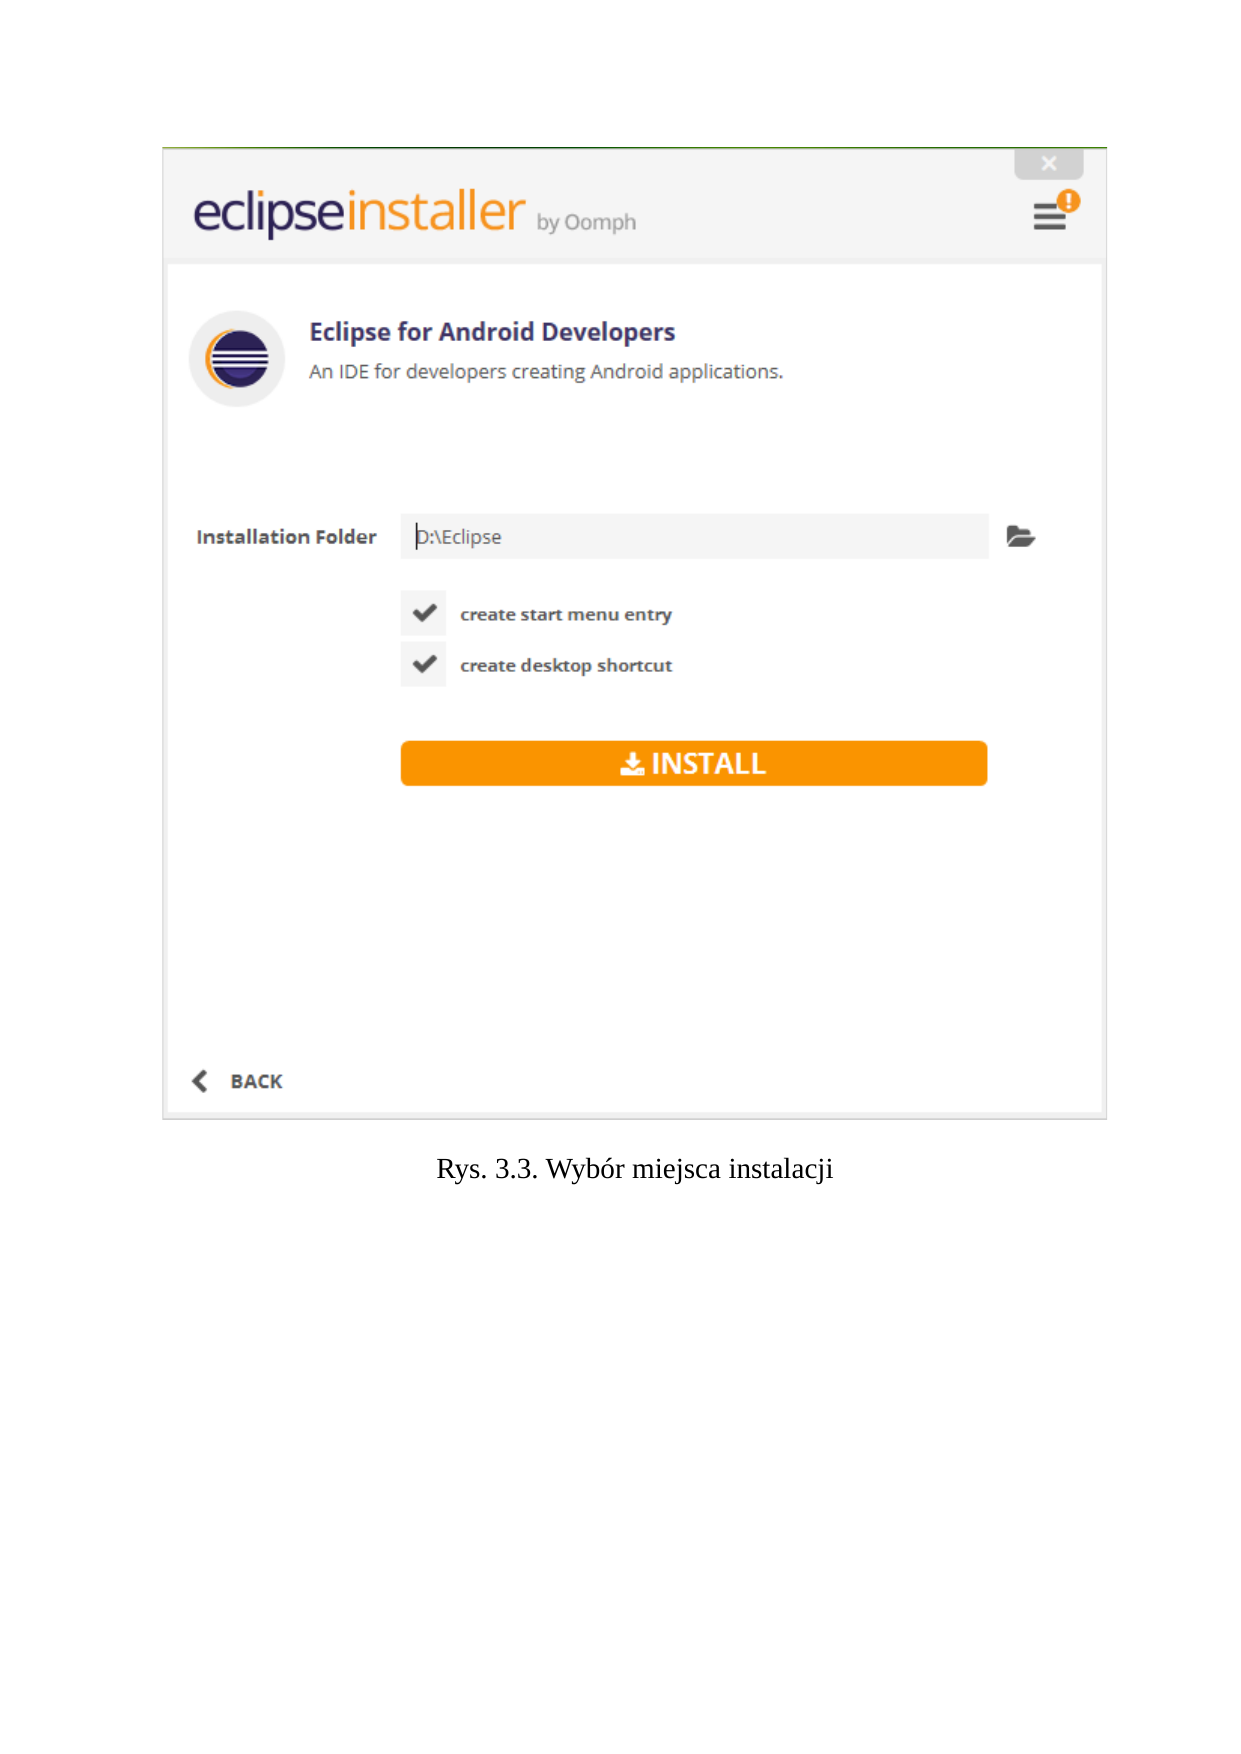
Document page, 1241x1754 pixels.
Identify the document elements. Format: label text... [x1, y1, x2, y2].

text Rys. 3.3. Wybór miejsca instalacji [148, 1151, 1122, 1184]
picture [162, 147, 1108, 1120]
